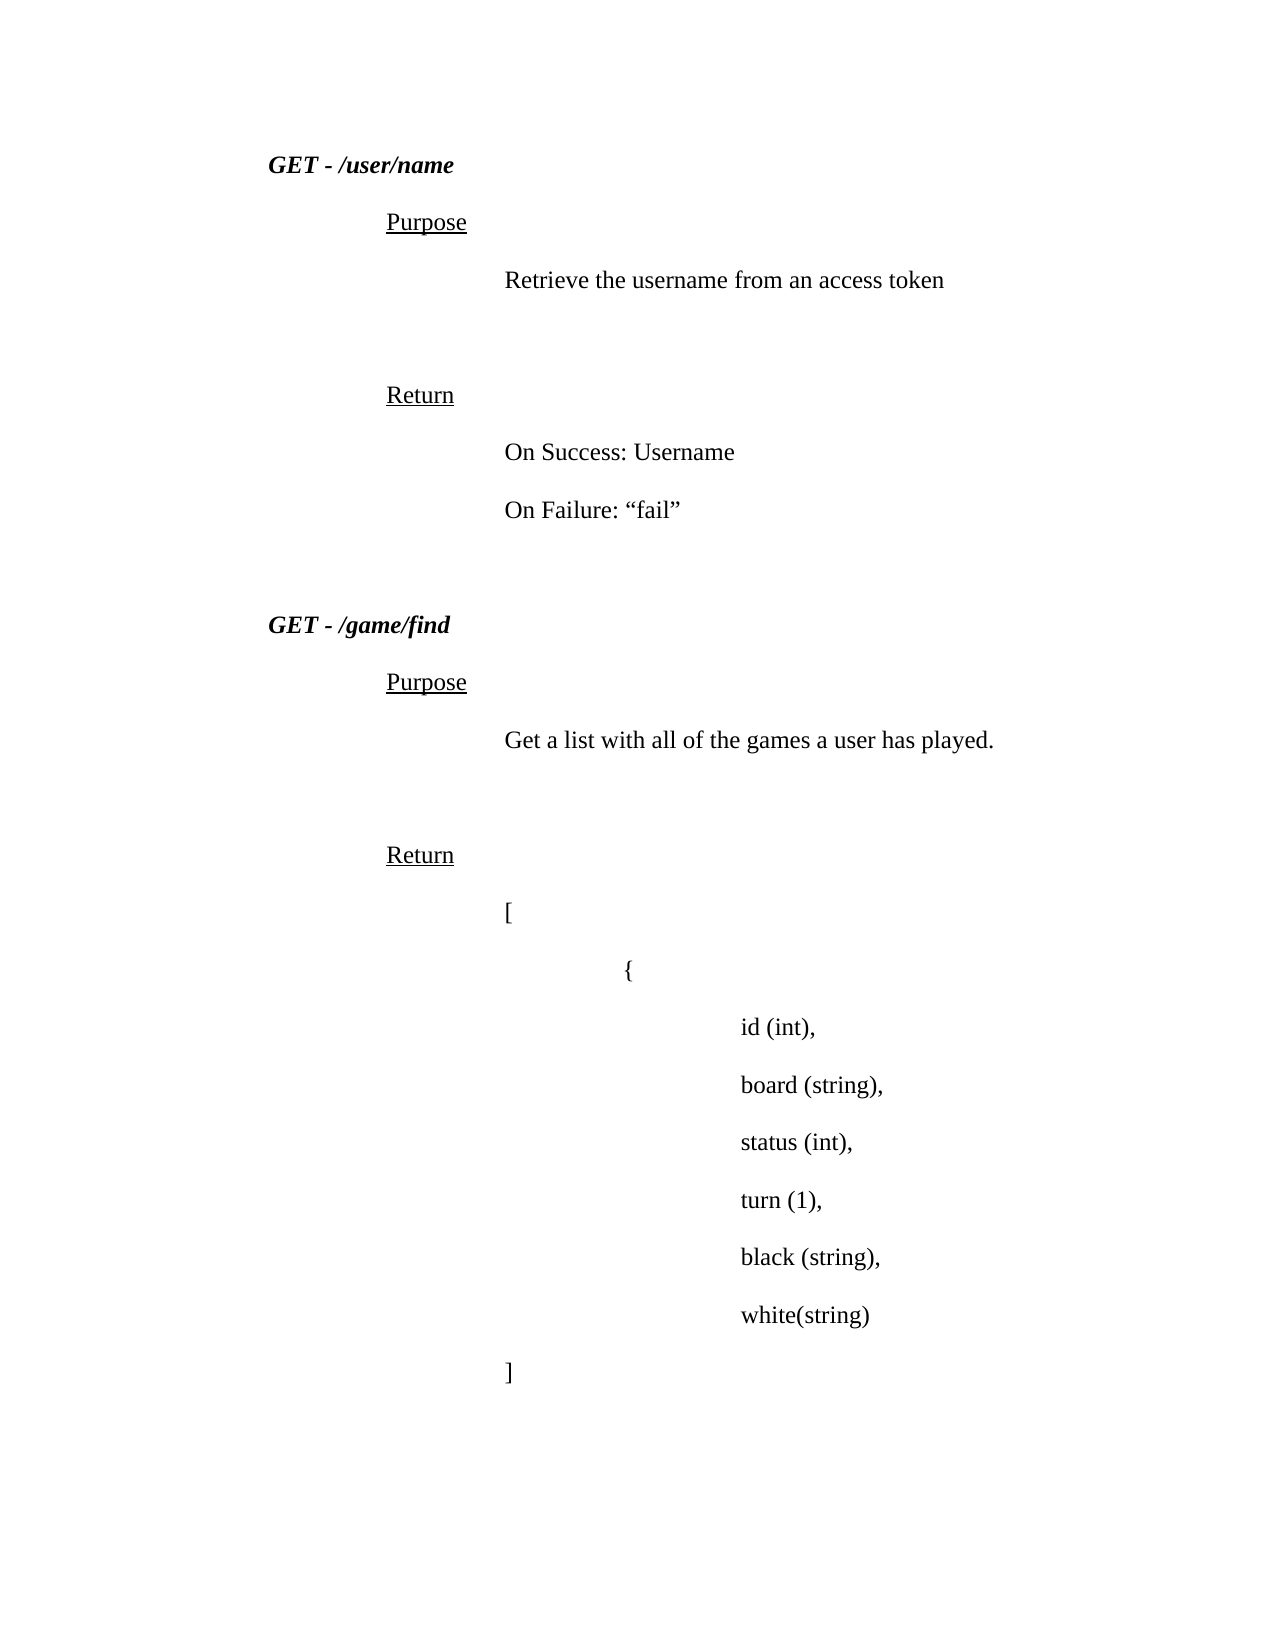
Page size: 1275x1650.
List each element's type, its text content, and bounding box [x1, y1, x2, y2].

text Purpose [150, 667, 1125, 696]
text GET - /game/find [150, 610, 1125, 639]
text Purpose [150, 207, 1125, 236]
text white(string) [150, 1300, 1125, 1329]
text GET - /user/name [150, 150, 1125, 179]
text Retrieve the username from an access token [150, 265, 1125, 294]
text { [150, 955, 1125, 984]
text On Success: Username [150, 437, 1125, 466]
text [ [150, 897, 1125, 926]
text turn (1), [150, 1185, 1125, 1214]
text status (int), [150, 1127, 1125, 1156]
text black (string), [150, 1242, 1125, 1271]
text Get a list with all of the games a user has played. [150, 725, 1125, 754]
text On Failure: “fail” [150, 495, 1125, 524]
text ] [150, 1357, 1125, 1386]
text Return [150, 840, 1125, 869]
text Return [150, 380, 1125, 409]
text board (string), [150, 1070, 1125, 1099]
text id (int), [150, 1012, 1125, 1041]
